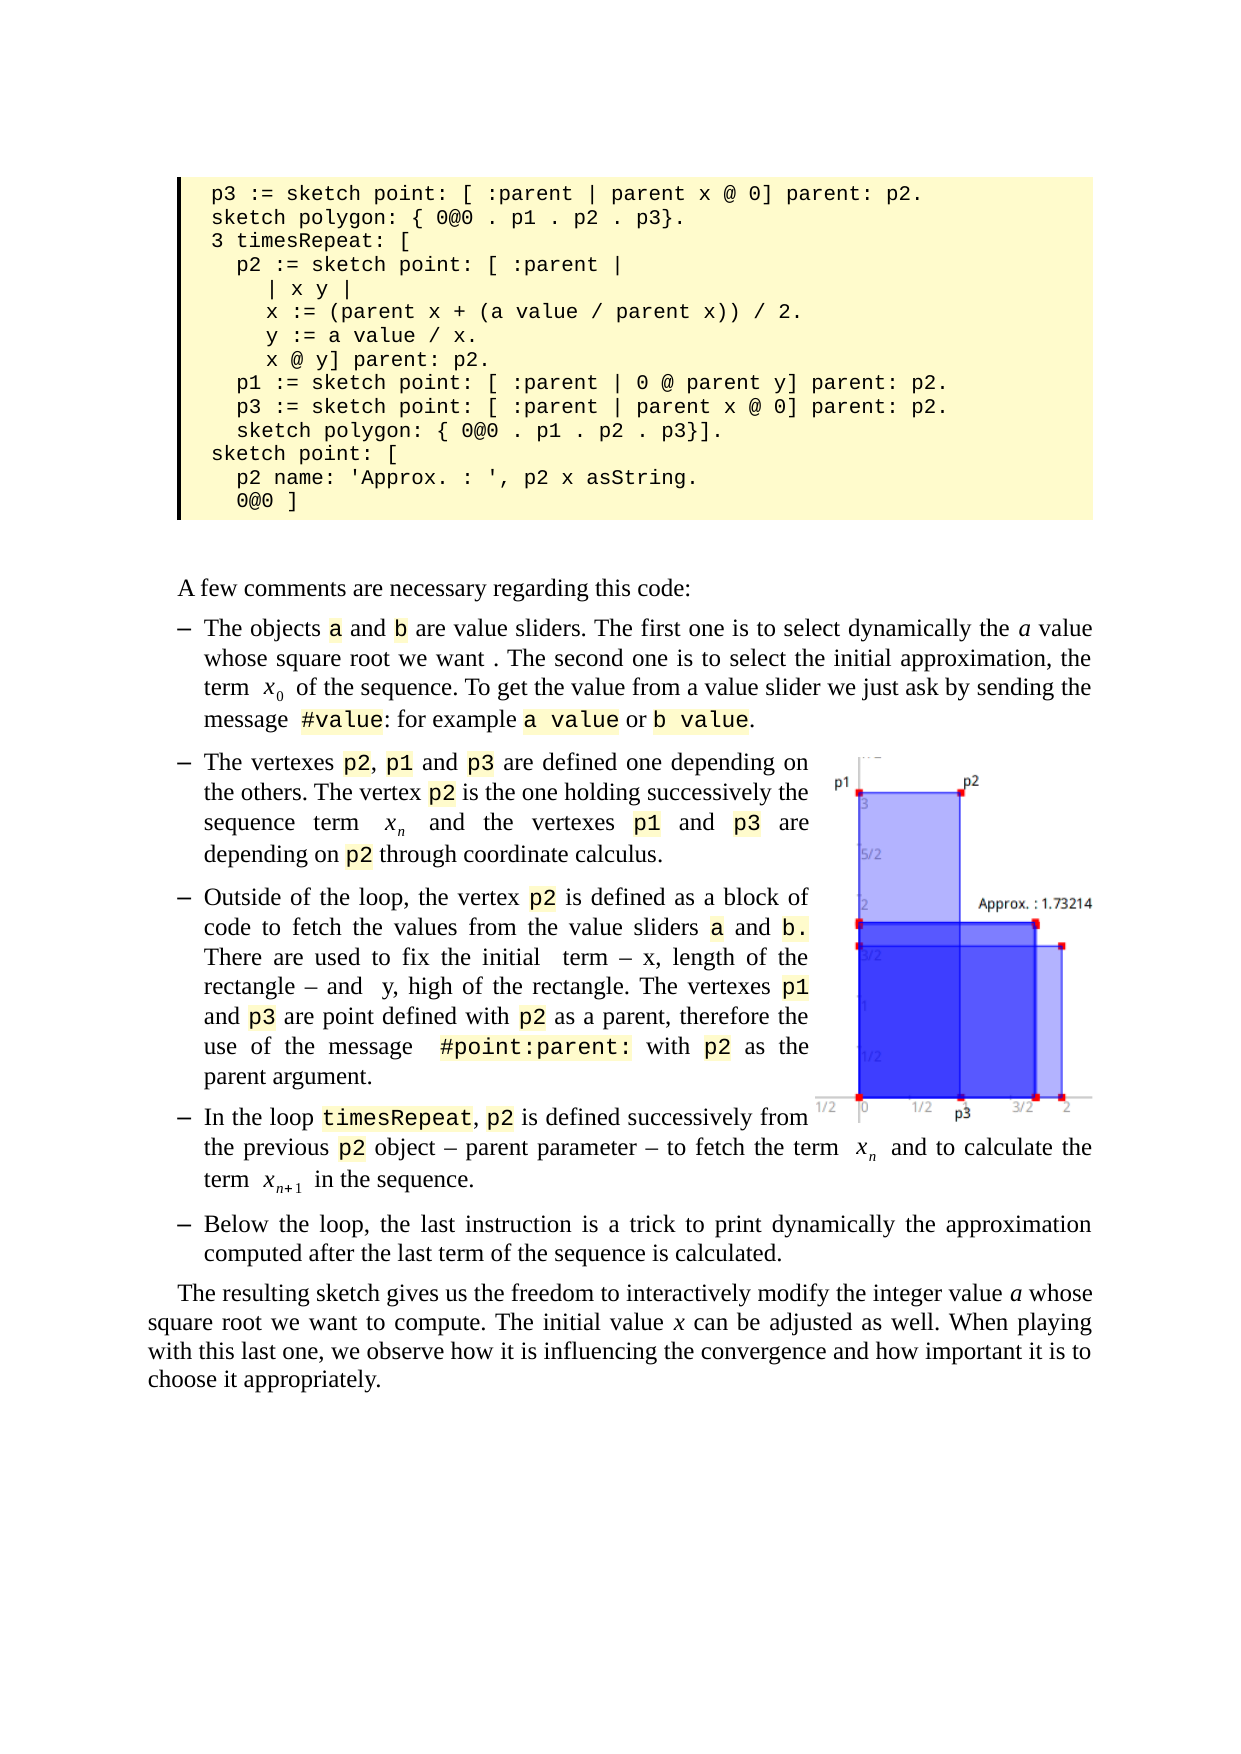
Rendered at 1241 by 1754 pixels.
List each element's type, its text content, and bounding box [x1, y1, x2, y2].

list Outside of the loop, the vertex p2 is defined as a block of code to fetch the values from the value sliders a and b. There are used to fix the initial term – x, length of the rectangle – and y, high of the rectangle. The vertexes p1 and p3 are point defined with p2 as a parent, therefore the use of the message #point:parent: with p2 as the parent argument. [177, 882, 815, 1090]
text 3 timesRepeat: [ [181, 230, 1093, 254]
text p3 := sketch point: [ :parent | parent x @ 0] parent: p2. [181, 177, 1093, 207]
list Below the loop, the last instruction is a trick to print dynamically the approximation computed after the last term of the sequence is calculated. [177, 1209, 1093, 1266]
list The objects a and b are value sliders. The first one is to select dynamically the a value whose square root we want . The second one is to select the initial approximation, the term of the sequence. To get the value from a value slider we just ask by sending the message #value: for example a value or b value. [177, 613, 1093, 735]
list In the loop timesRepeat, p2 is defined successively from the previous p2 object – parent parameter – to fetch the term and to calculate the term in the sequence. [177, 1102, 1093, 1197]
text sketch polygon: { 0@0 . p1 . p2 . p3}. [181, 207, 1093, 230]
text sketch polygon: { 0@0 . p1 . p2 . p3}]. [181, 419, 1093, 443]
text A few comments are necessary regarding this code: [148, 573, 1093, 601]
text p2 name: 'Approx. : ', p2 x asString. [181, 467, 1093, 491]
text The resulting sketch gives us the freedom to interactively modify the integer value a whose square root we want to compute. The initial value x can be adjusted as well. When playing with this last one, we observe how it is influencing the convergence and how important it is to choose it appropriately. [148, 1278, 1093, 1393]
text p3 := sketch point: [ :parent | parent x @ 0] parent: p2. [181, 396, 1093, 419]
list The vertexes p2, p1 and p3 are defined one depending on the others. The vertex p2 is the one holding successively the sequence term and the vertexes p1 and p3 are depending on p2 through coordinate calculus. [177, 747, 1093, 870]
text | x y | [181, 278, 1093, 301]
text p1 := sketch point: [ :parent | 0 @ parent y] parent: p2. [181, 372, 1093, 396]
text p2 := sketch point: [ :parent | [181, 254, 1093, 278]
picture [815, 757, 1093, 1123]
text 0@0 ] [181, 491, 1093, 520]
text y := a value / x. [181, 325, 1093, 349]
text x := (parent x + (a value / parent x)) / 2. [181, 301, 1093, 325]
text sketch point: [ [181, 443, 1093, 467]
text x @ y] parent: p2. [181, 349, 1093, 372]
